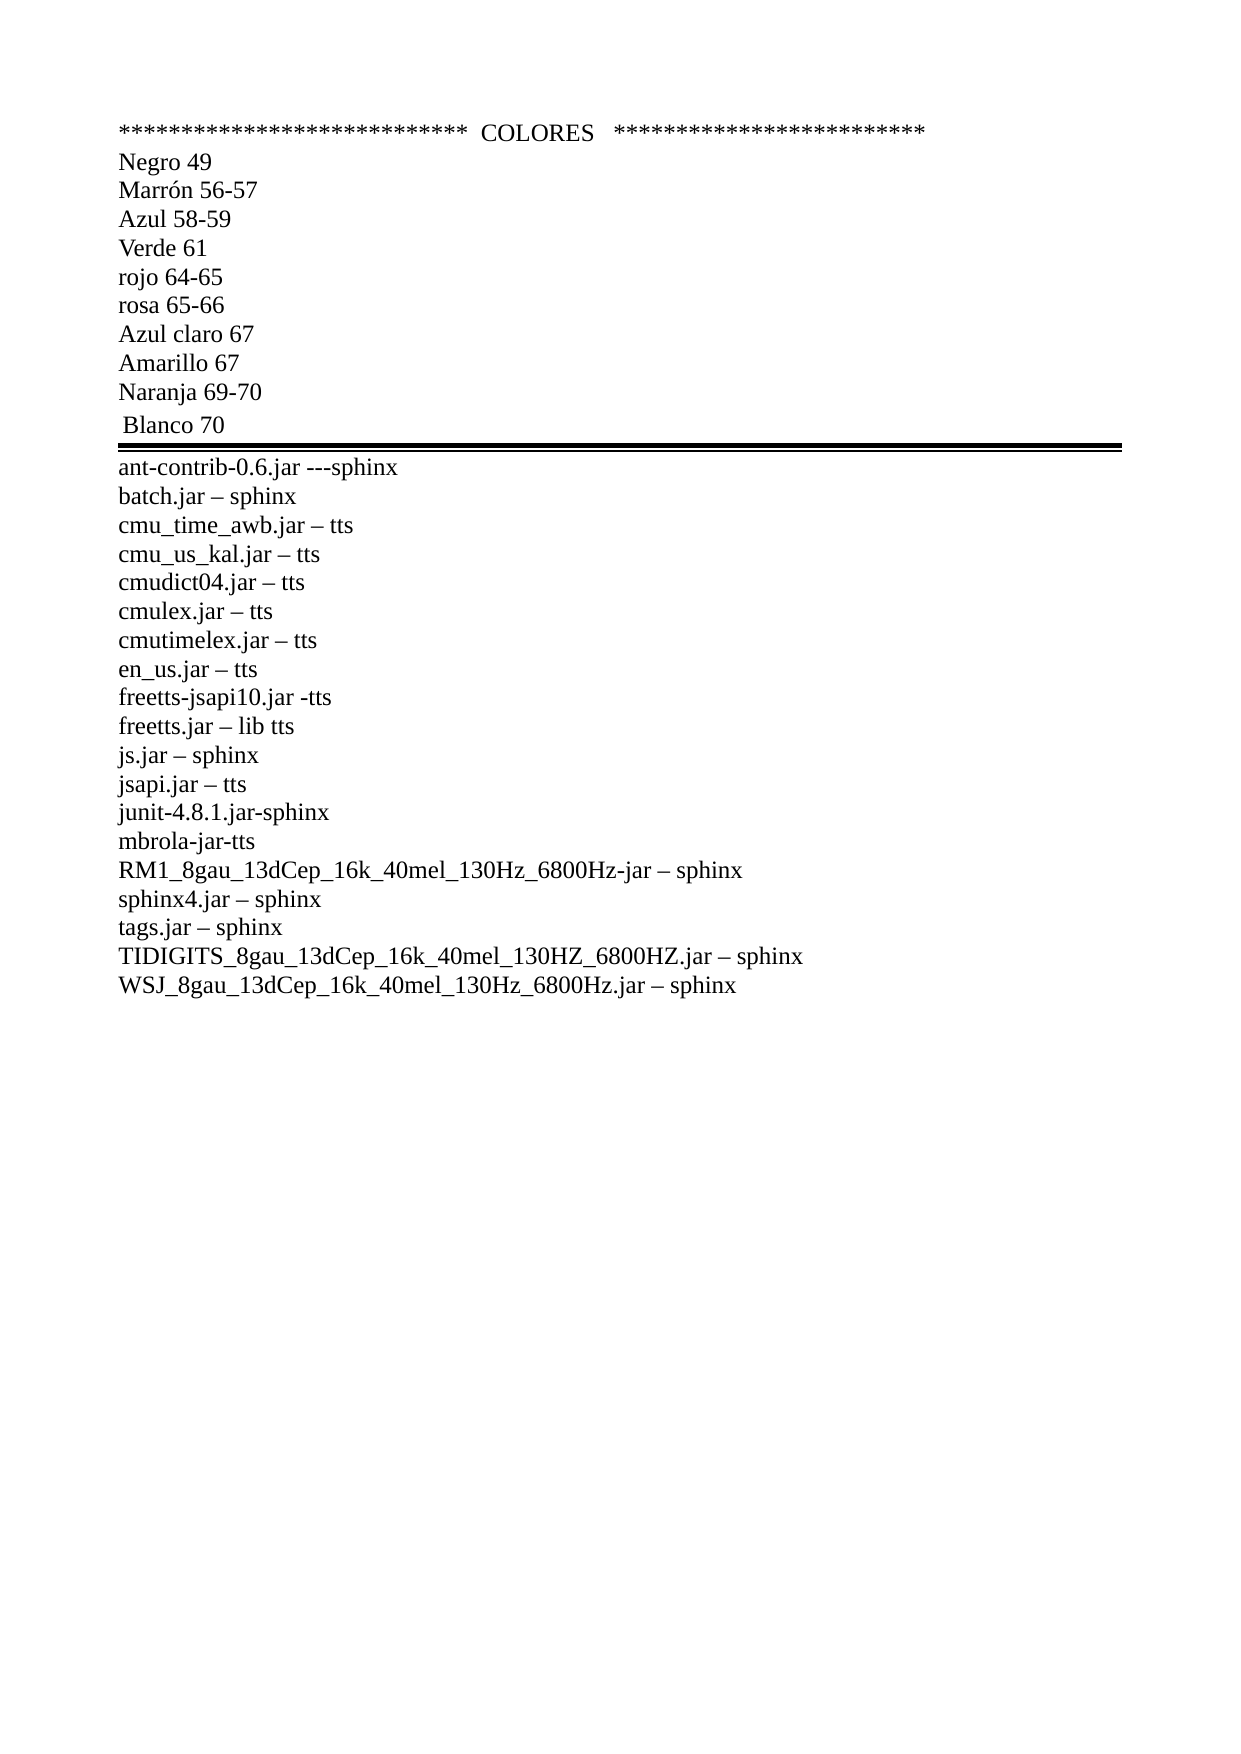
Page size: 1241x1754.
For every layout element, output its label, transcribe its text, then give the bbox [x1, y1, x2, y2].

text jsapi.jar – tts [118, 769, 1122, 797]
text Blanco 70 [118, 406, 1122, 443]
text junit-4.8.1.jar-sphinx [118, 797, 1122, 826]
text TIDIGITS_8gau_13dCep_16k_40mel_130HZ_6800HZ.jar – sphinx [118, 941, 1122, 970]
text cmu_time_awb.jar – tts [118, 510, 1122, 539]
text ant-contrib-0.6.jar ---sphinx [118, 452, 1122, 481]
text Verde 61 [118, 233, 1122, 262]
text batch.jar – sphinx [118, 481, 1122, 510]
text cmu_us_kal.jar – tts [118, 539, 1122, 567]
text js.jar – sphinx [118, 740, 1122, 769]
text cmulex.jar – tts [118, 596, 1122, 625]
text Amarillo 67 [118, 348, 1122, 377]
text rojo 64-65 [118, 262, 1122, 291]
text cmudict04.jar – tts [118, 567, 1122, 596]
text RM1_8gau_13dCep_16k_40mel_130Hz_6800Hz-jar – sphinx [118, 855, 1122, 884]
text rosa 65-66 [118, 291, 1122, 319]
text tags.jar – sphinx [118, 912, 1122, 941]
text mbrola-jar-tts [118, 826, 1122, 855]
text cmutimelex.jar – tts [118, 625, 1122, 654]
text Azul claro 67 [118, 319, 1122, 348]
text Marrón 56-57 [118, 176, 1122, 204]
text freetts-jsapi10.jar -tts [118, 682, 1122, 711]
text sphinx4.jar – sphinx [118, 884, 1122, 912]
text Azul 58-59 [118, 204, 1122, 233]
text Naranja 69-70 [118, 377, 1122, 406]
text WSJ_8gau_13dCep_16k_40mel_130Hz_6800Hz.jar – sphinx [118, 970, 1122, 999]
text **************************** COLORES ************************* [118, 118, 1122, 147]
text freetts.jar – lib tts [118, 711, 1122, 740]
text Negro 49 [118, 147, 1122, 176]
text en_us.jar – tts [118, 654, 1122, 682]
